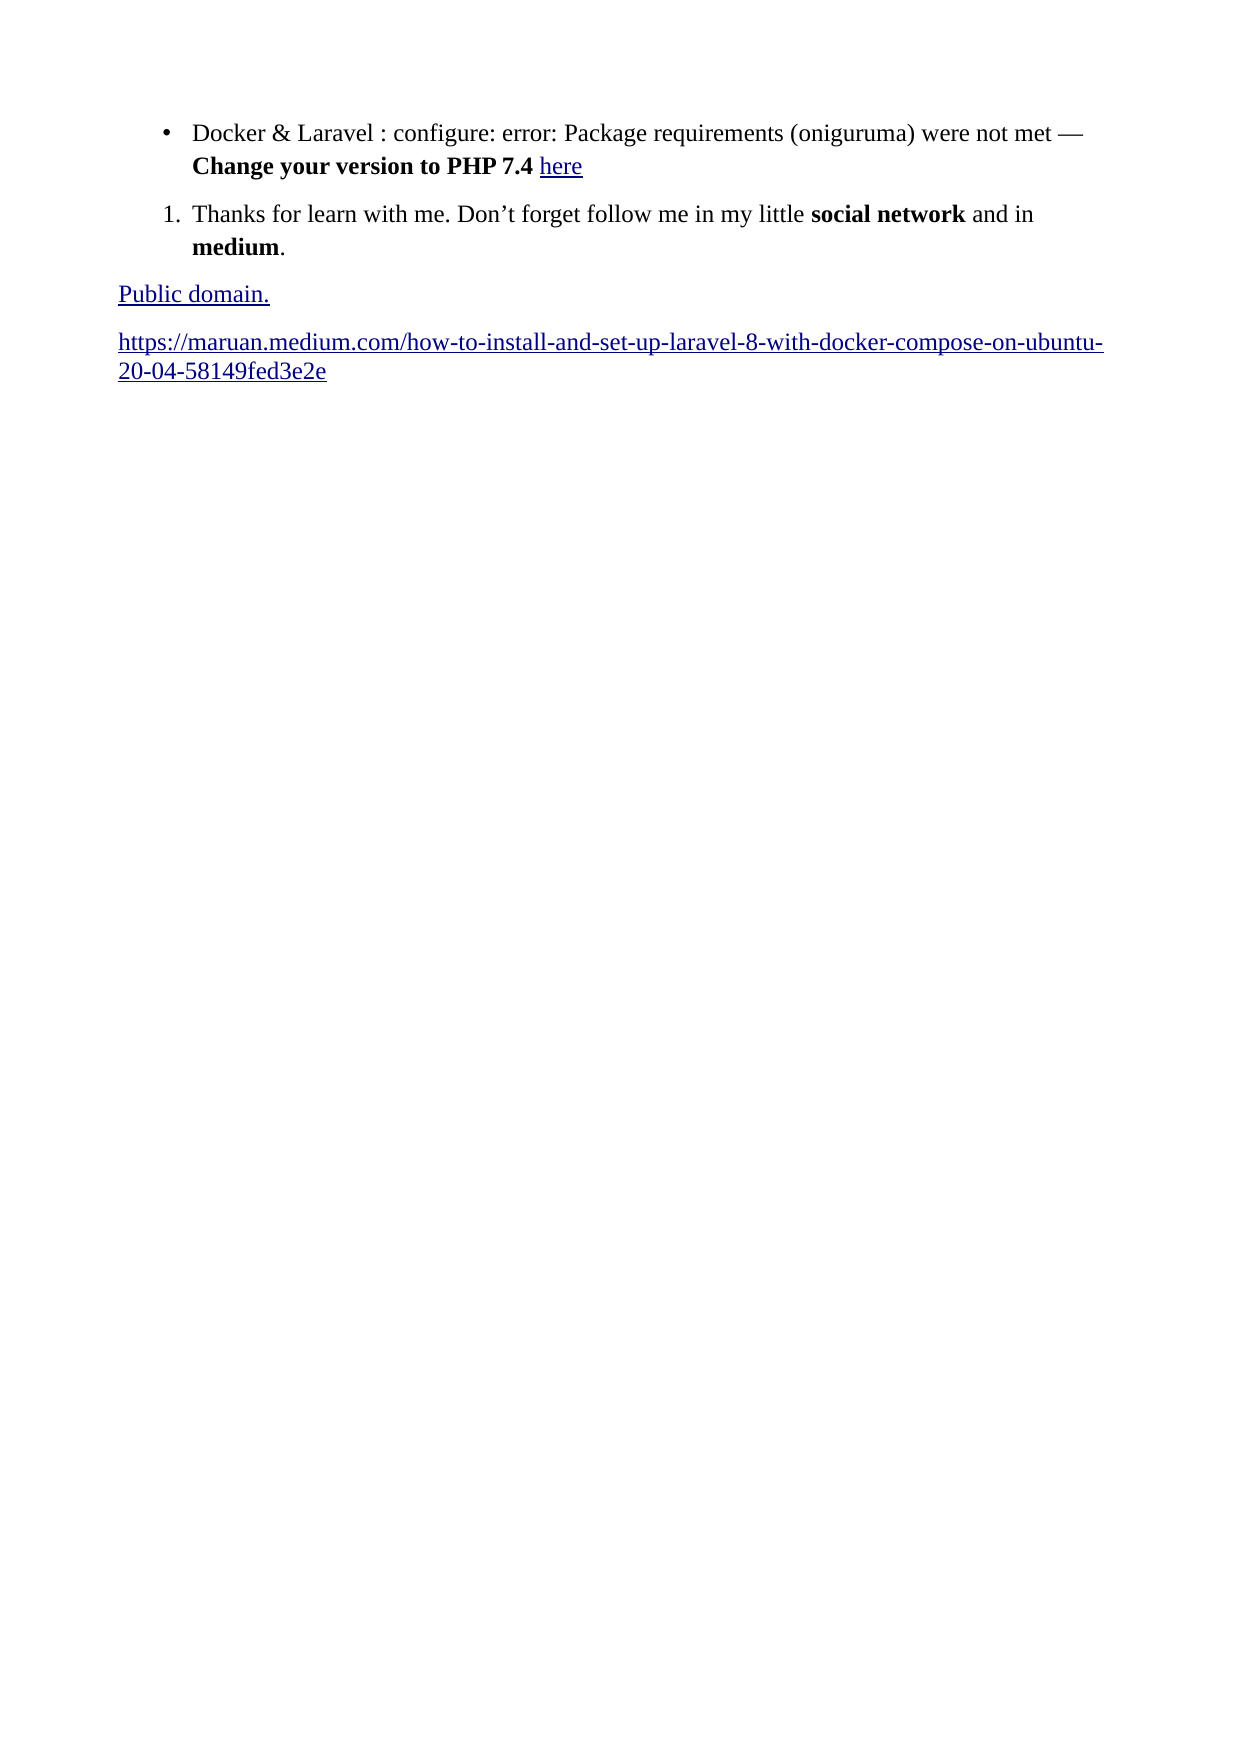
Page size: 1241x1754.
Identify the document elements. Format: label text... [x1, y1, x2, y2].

text Public domain. [118, 279, 1122, 308]
list Thanks for learn with me. Don’t forget follow me in my little social network and in medium. [162, 199, 1122, 261]
list Docker & Laravel : configure: error: Package requirements (oniguruma) were not met — Change your version to PHP 7.4 here [162, 118, 1122, 180]
text https://maruan.medium.com/how-to-install-and-set-up-laravel-8-with-docker-compose-on-ubuntu-20-04-58149fed3e2e [118, 327, 1122, 384]
